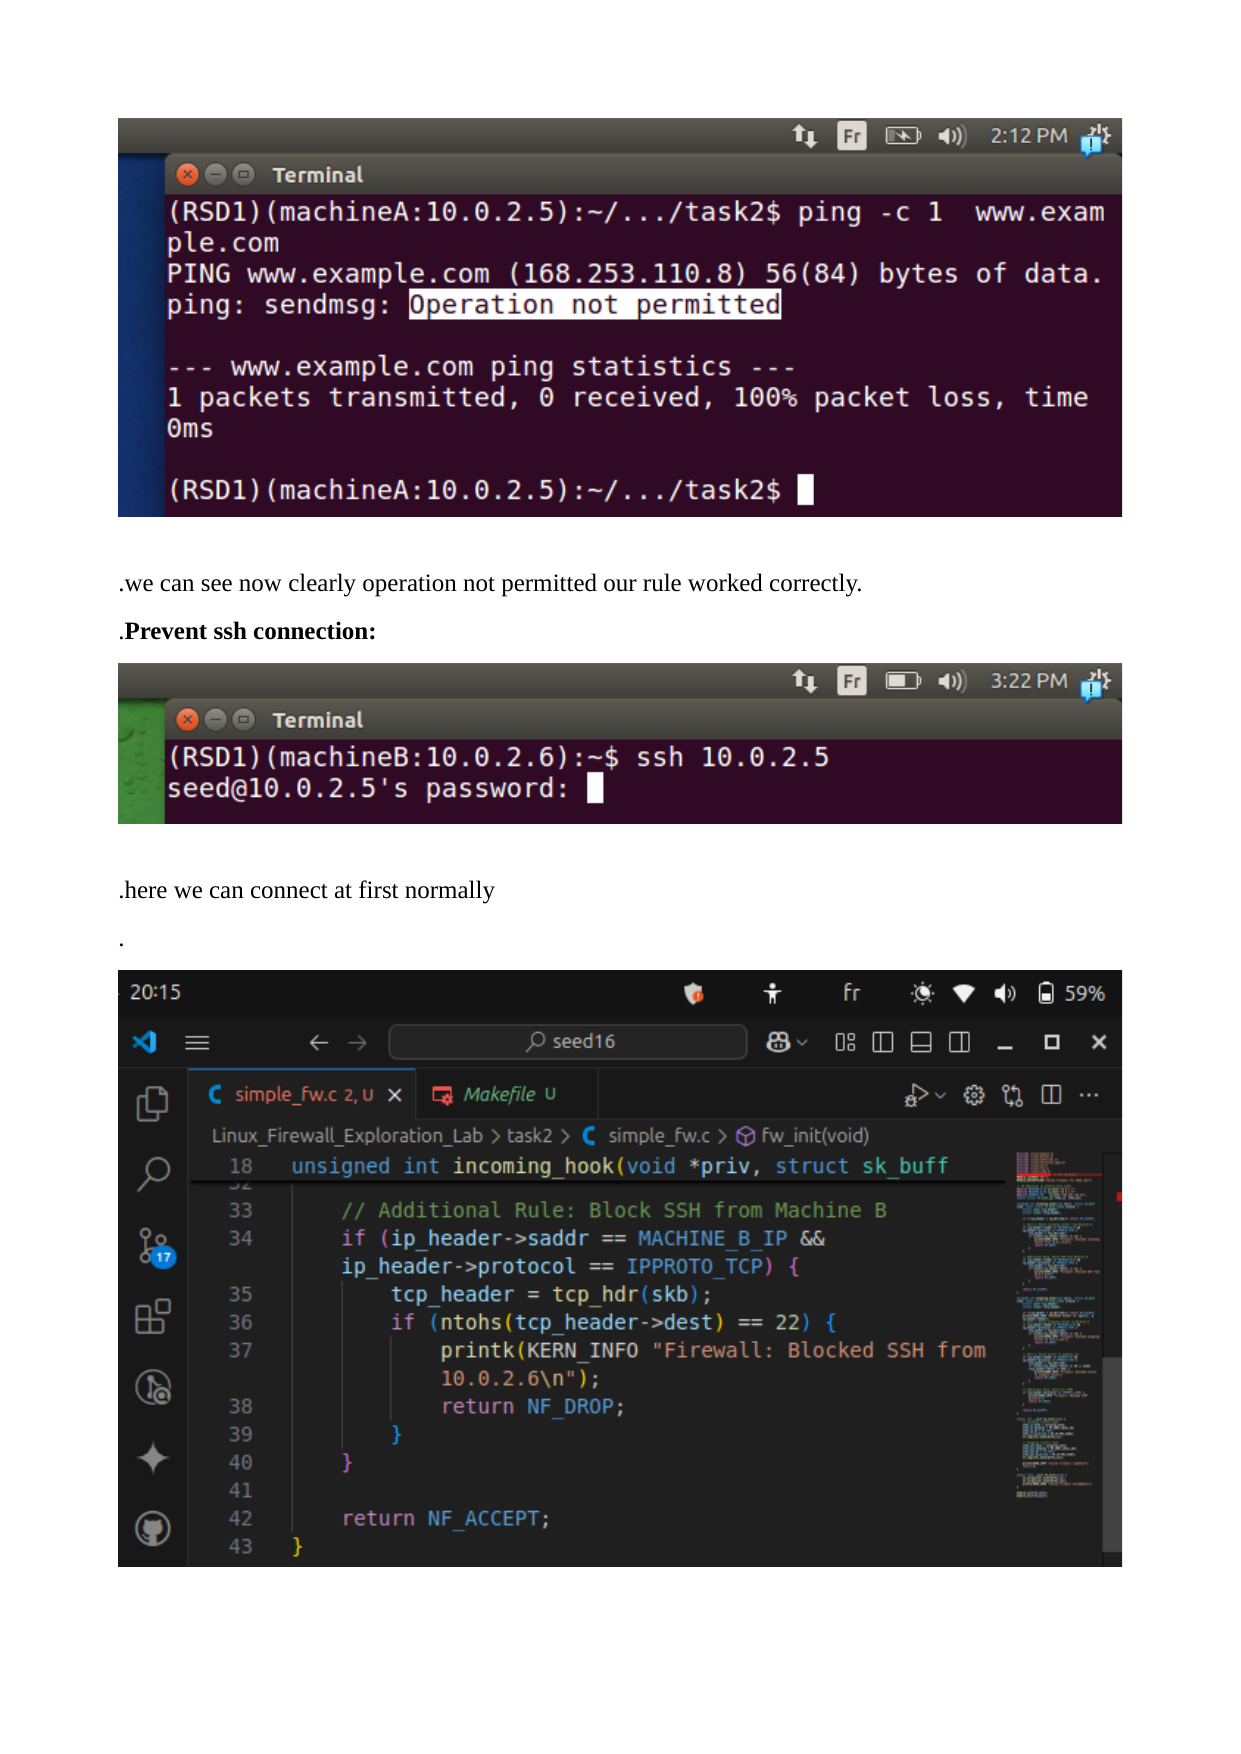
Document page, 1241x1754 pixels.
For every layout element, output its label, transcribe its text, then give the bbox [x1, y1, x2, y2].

text .Prevent ssh connection: [118, 616, 1122, 645]
text .we can see now clearly operation not permitted our rule worked correctly. [118, 568, 1122, 597]
text .here we can connect at first normally [118, 876, 1122, 904]
picture [118, 970, 1123, 1567]
text . [118, 923, 1122, 952]
picture [118, 118, 1123, 517]
picture [118, 663, 1123, 824]
